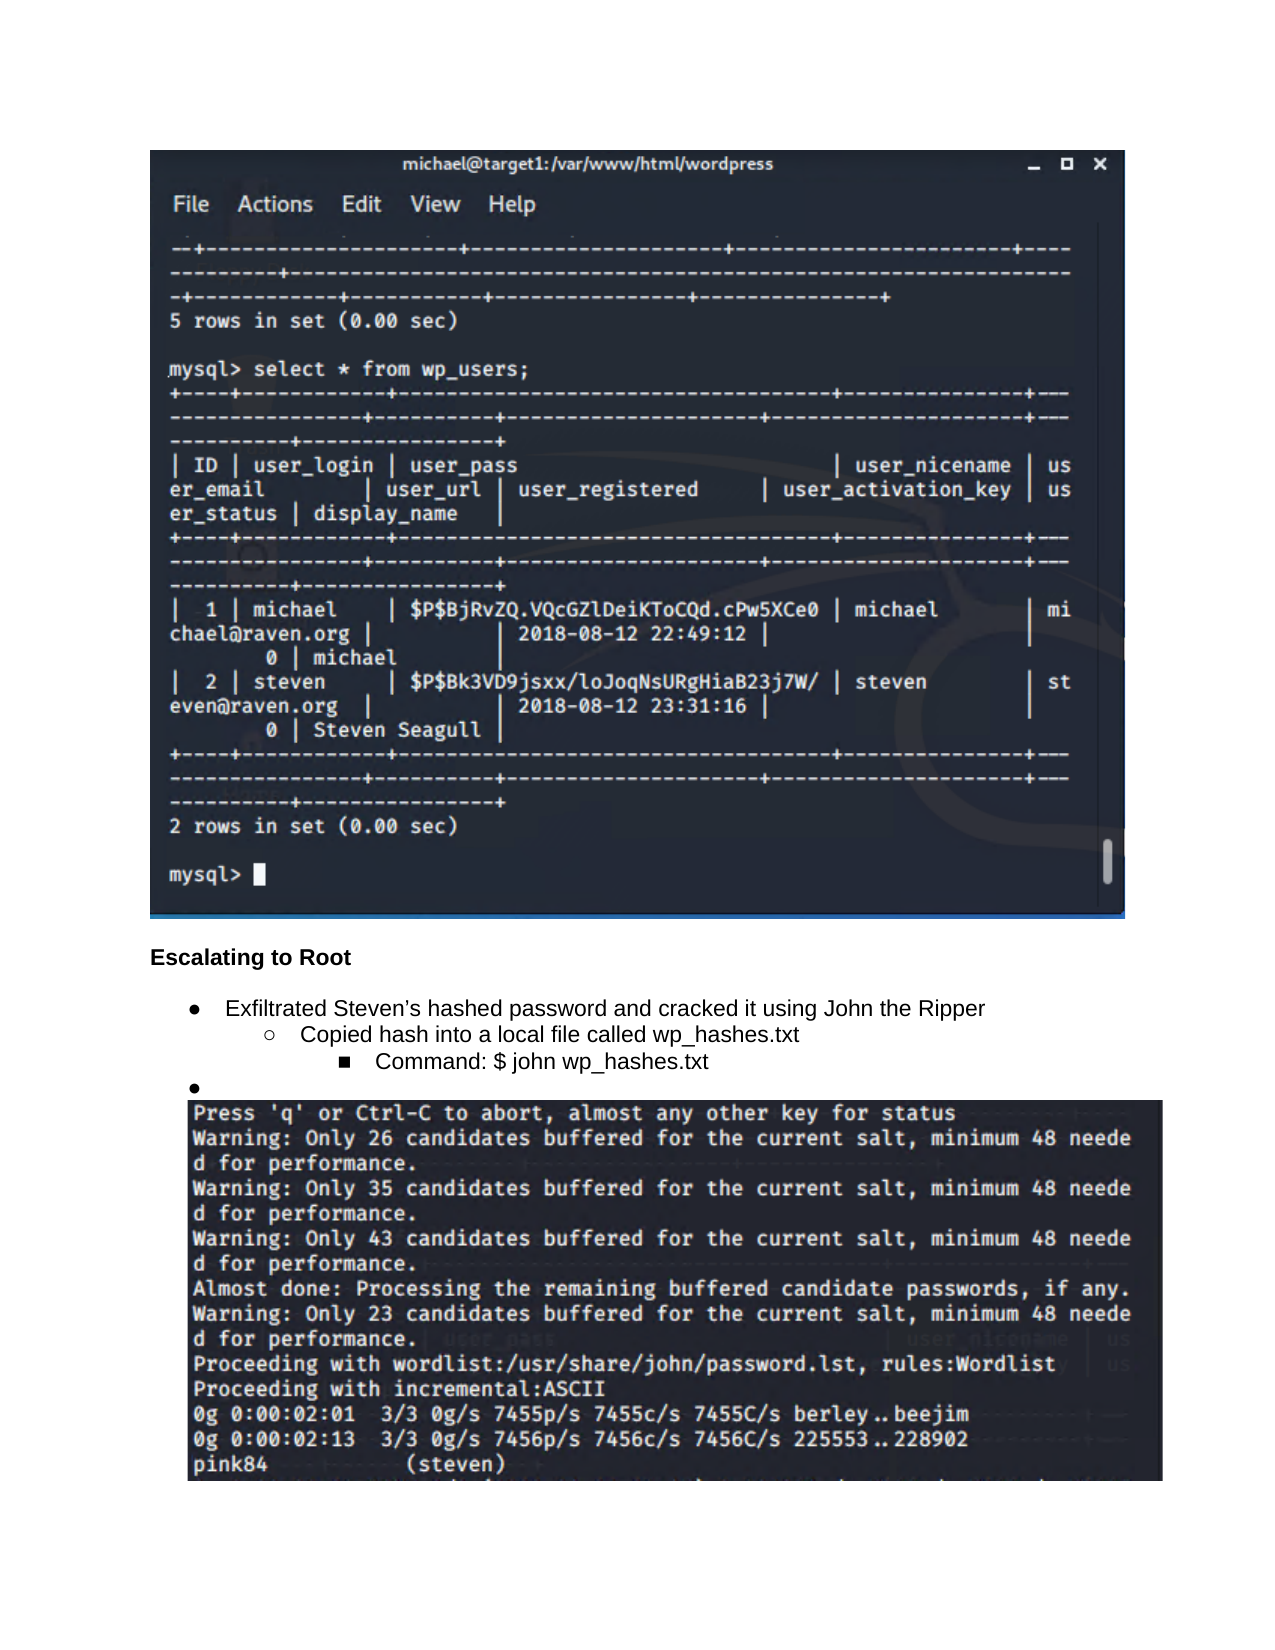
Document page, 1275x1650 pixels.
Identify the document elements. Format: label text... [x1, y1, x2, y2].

list Copied hash into a local file called wp_hashes.txt [262, 1021, 1125, 1048]
text Escalating to Root [150, 944, 1125, 970]
picture [187, 1100, 1163, 1481]
list Exfiltrated Steven’s hashed password and cracked it using John the Ripper [187, 995, 1125, 1021]
list Command: $ john wp_hashes.txt [337, 1048, 1125, 1074]
picture [150, 150, 1125, 919]
